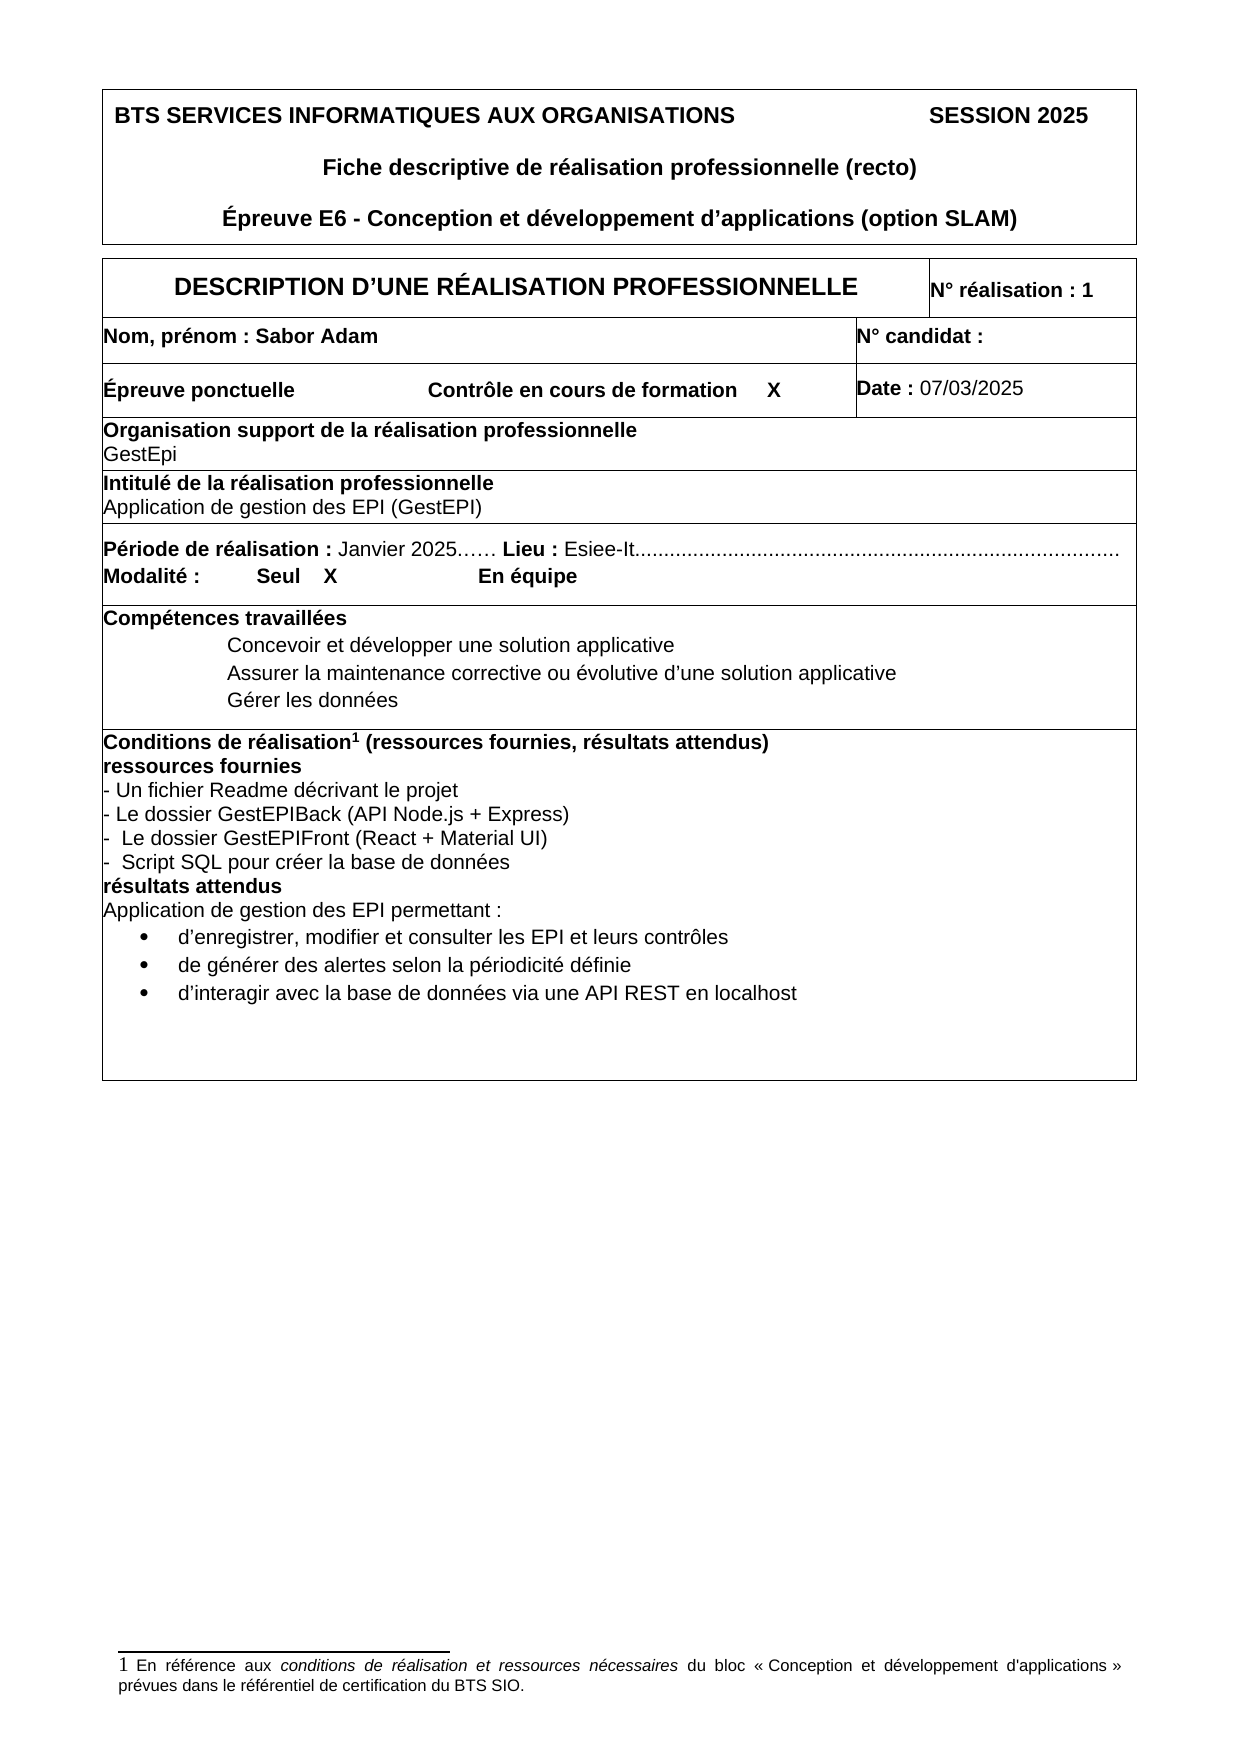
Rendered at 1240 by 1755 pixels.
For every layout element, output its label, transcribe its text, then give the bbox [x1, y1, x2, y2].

table_cell Contrôle en cours de formation X [428, 364, 856, 417]
table_cell Intitulé de la réalisation professionnelle Application de gestion des EPI (GestEPI) [103, 471, 1136, 523]
table_header DESCRIPTION D’UNE RÉALISATION PROFESSIONNELLE [103, 259, 929, 317]
table_cell Période de réalisation : Janvier 2025 Lieu : Esiee-It Modalité : Seul X En équipe [103, 524, 1136, 604]
table_cell Compétences travaillées Concevoir et développer une solution applicative Assurer la maintenance corrective ou évolutive d’une solution applicative Gérer les données [103, 606, 1136, 729]
table_cell N° candidat : [857, 318, 1136, 363]
table_cell Épreuve ponctuelle [103, 364, 428, 417]
table_cell Organisation support de la réalisation professionnelle GestEpi [103, 418, 1136, 470]
table_cell Conditions de réalisation (ressources fournies, résultats attendus) ressources fournies - Un fichier Readme décrivant le projet - Le dossier GestEPIBack (API Node.js + Express) - Le dossier GestEPIFront (React + Material UI) - Script SQL pour créer la base de données résultats attendus Application de gestion des EPI permettant : d’enregistrer, modifier et consulter les EPI et leurs contrôles de générer des alertes selon la périodicité définie d’interagir avec la base de données via une API REST en localhost [103, 730, 1136, 1080]
table_cell Nom, prénom : Sabor Adam [103, 318, 856, 363]
table_header N° réalisation : 1 [930, 259, 1136, 317]
table_cell Date : 07/03/2025 [857, 364, 1136, 417]
table_header BTS Services informatiques aux organisations SESSION 2025 Fiche descriptive de réalisation professionnelle (recto) Épreuve E6 - Conception et développement d’applications (option SLAM) [103, 90, 1136, 244]
